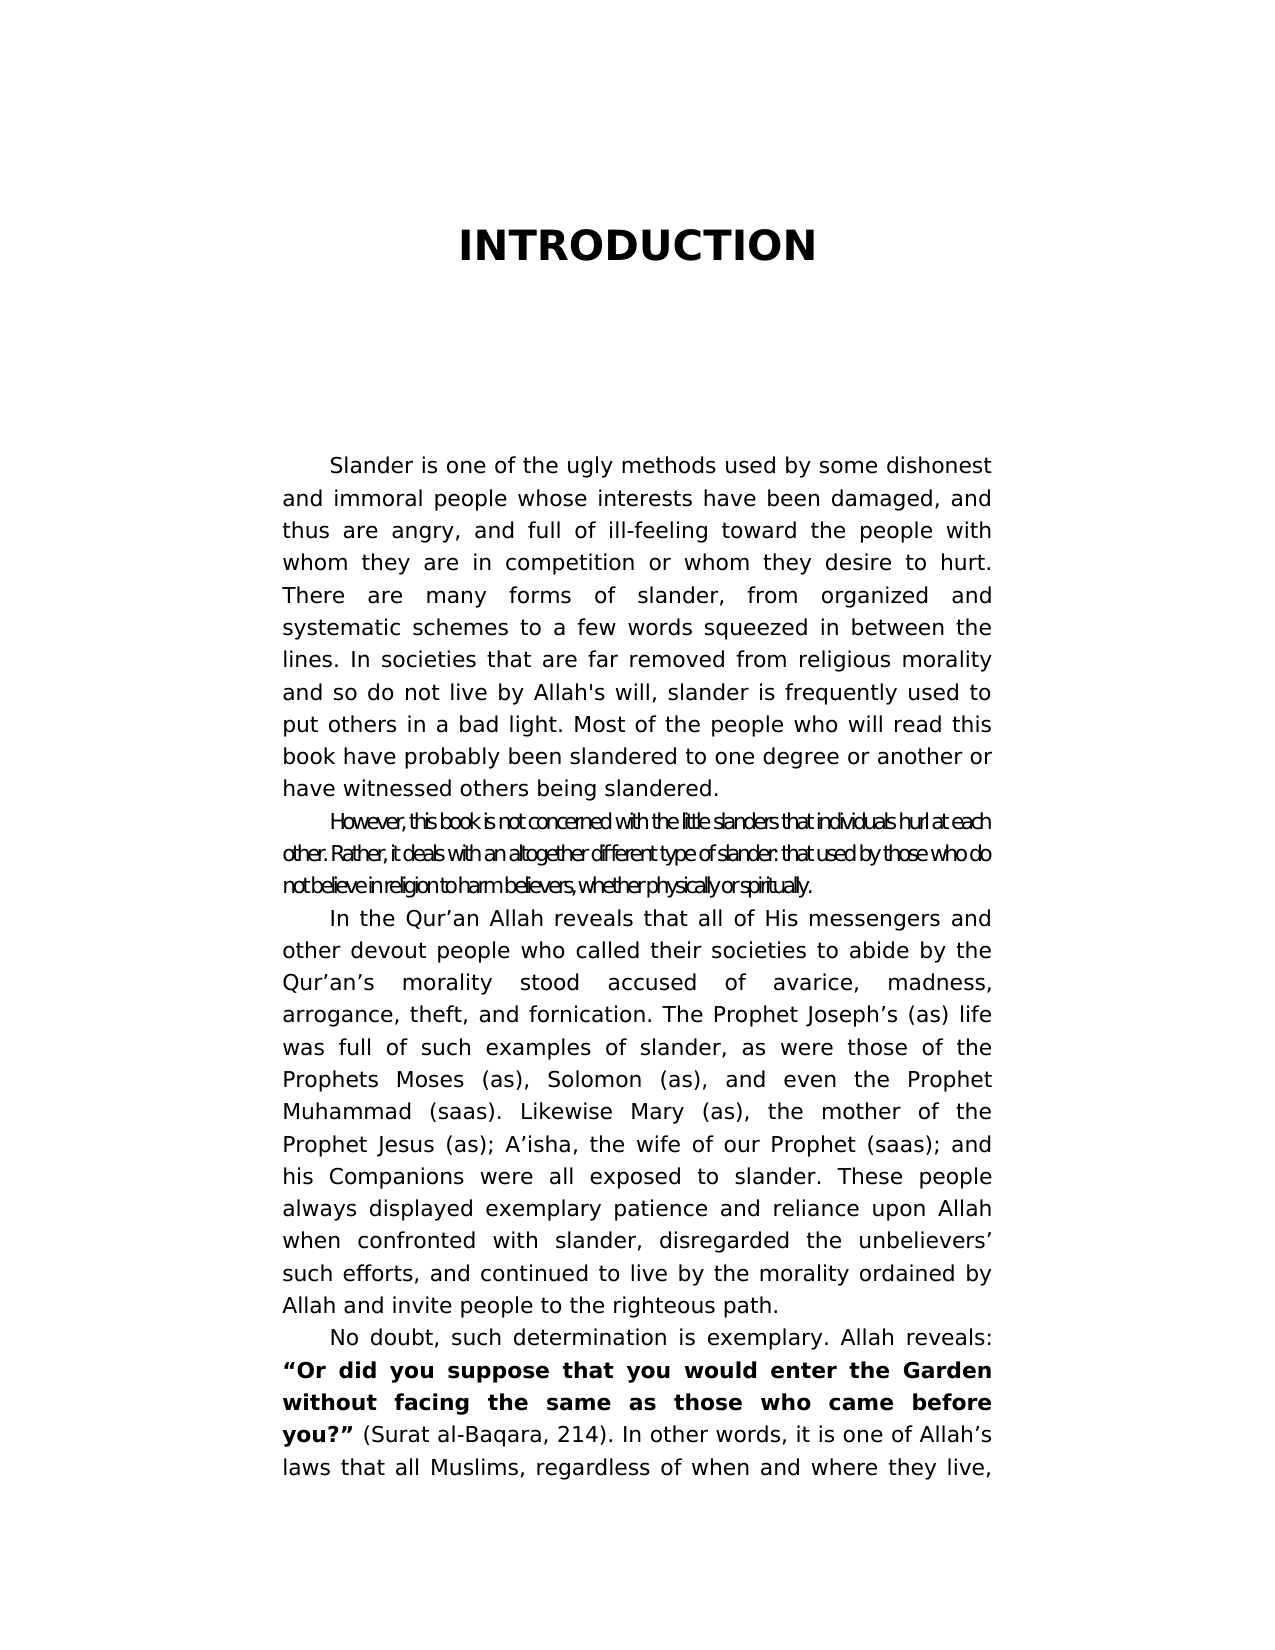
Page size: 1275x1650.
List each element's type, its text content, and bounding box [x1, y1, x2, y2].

text INTRODUCTION [297, 217, 978, 271]
text However, this book is not concerned with the little slanders that individuals hurl at each other. Rather, it deals with an altogether different type of slander: that used by those who do not believe in religion to harm believers, whether physically or spiritually. [282, 803, 993, 900]
text In the Qur’an Allah reveals that all of His messengers and other devout people who called their societies to abide by the Qur’an’s morality stood accused of avarice, madness, arrogance, theft, and fornication. The Prophet Joseph’s (as) life was full of such examples of slander, as were those of the Prophets Moses (as), Solomon (as), and even the Prophet Muhammad (saas). Likewise Mary (as), the mother of the Prophet Jesus (as); A’isha, the wife of our Prophet (saas); and his Companions were all exposed to slander. These people always displayed exemplary patience and reliance upon Allah when confronted with slander, disregarded the unbelievers’ such efforts, and continued to live by the morality ordained by Allah and invite people to the righteous path. [282, 900, 993, 1320]
text No doubt, such determination is exemplary. Allah reveals: “Or did you suppose that you would enter the Garden without facing the same as those who came before you?” (Surat al-Baqara, 214). In other words, it is one of Allah’s laws that all Muslims, regardless of when and where they live, [282, 1320, 993, 1481]
text Slander is one of the ugly methods used by some dishonest and immoral people whose interests have been damaged, and thus are angry, and full of ill-feeling toward the people with whom they are in competition or whom they desire to hurt. There are many forms of slander, from organized and systematic schemes to a few words squeezed in between the lines. In societies that are far removed from religious morality and so do not live by Allah's will, slander is frequently used to put others in a bad light. Most of the people who will read this book have probably been slandered to one degree or another or have witnessed others being slandered. [282, 448, 993, 803]
